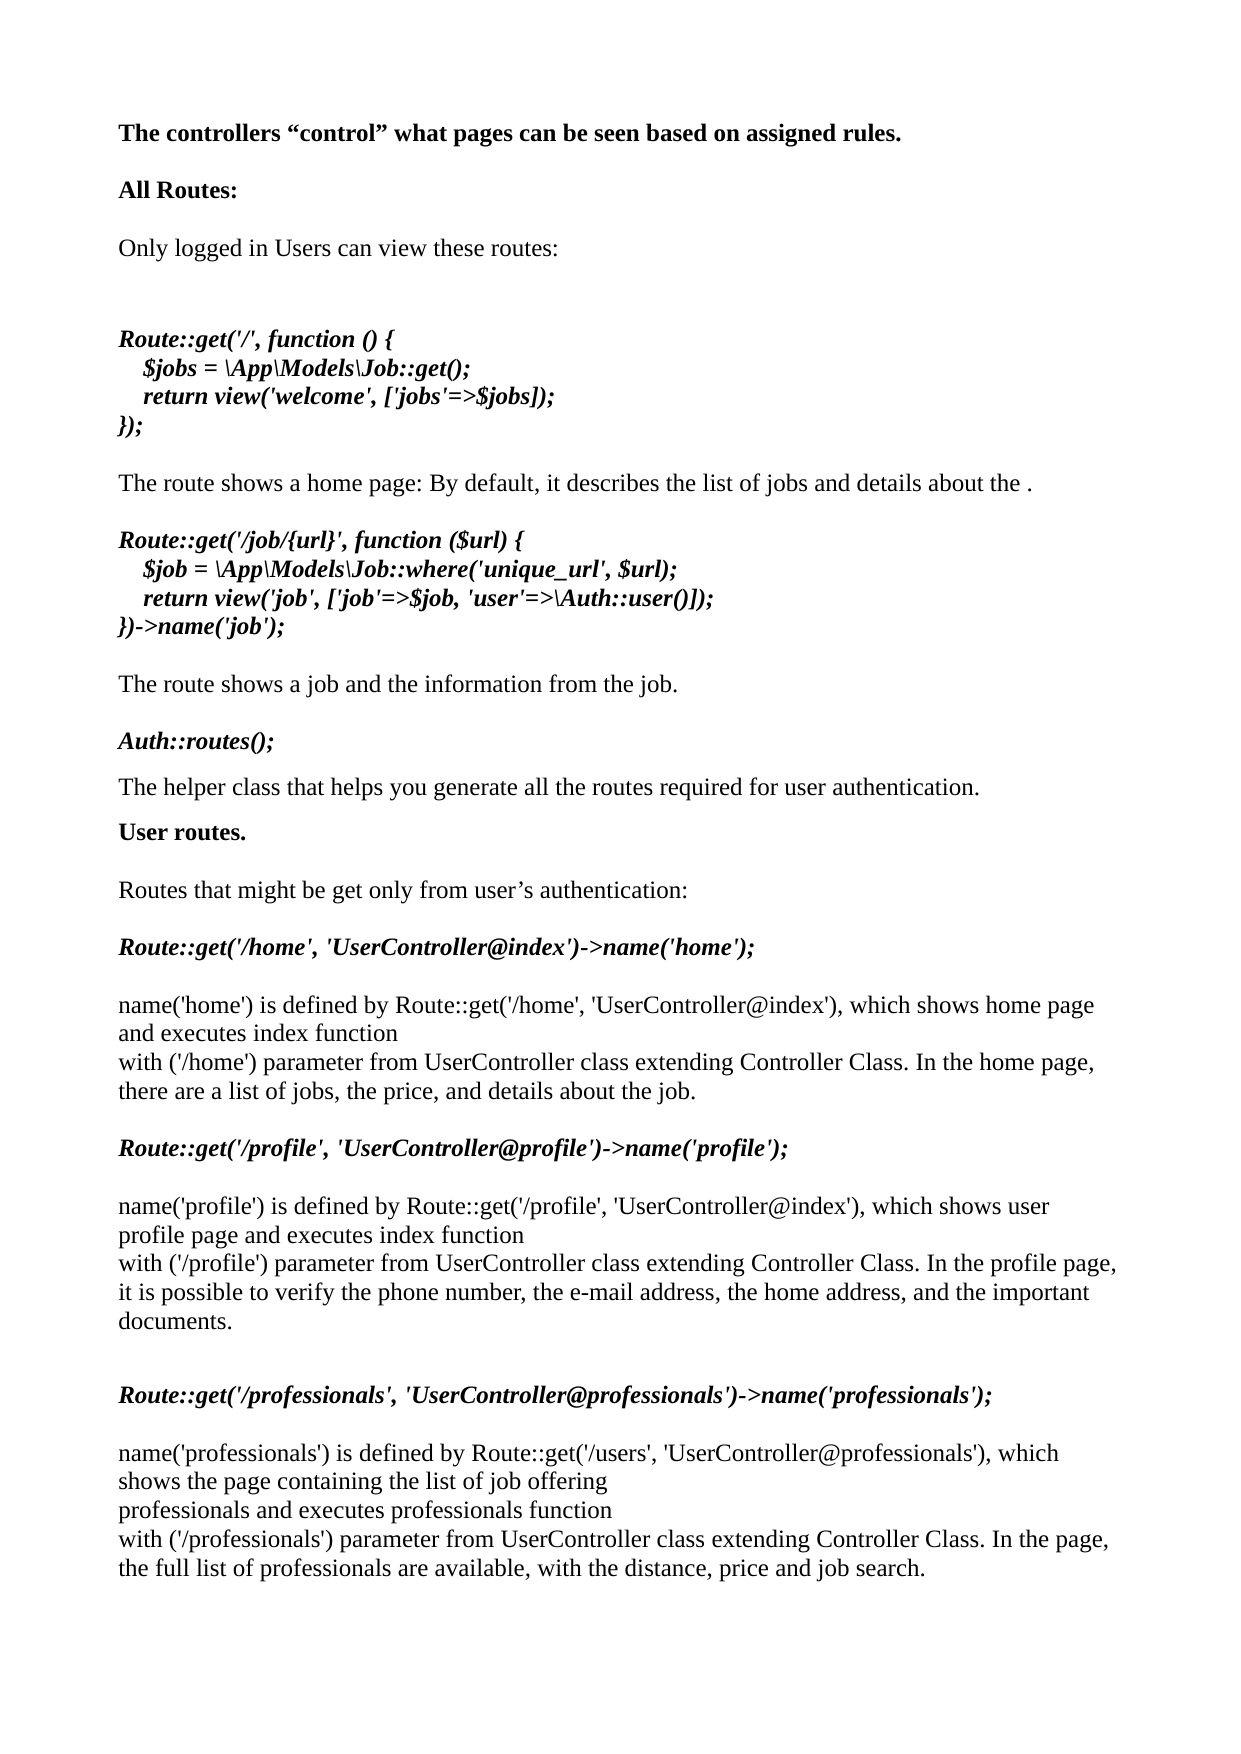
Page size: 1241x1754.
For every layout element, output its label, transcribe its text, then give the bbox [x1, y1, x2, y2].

text The helper class that helps you generate all the routes required for user authentication. [118, 772, 1122, 801]
text Route::get('/professionals', 'UserController@professionals')->name('professionals'); name('professionals') is defined by Route::get('/users', 'UserController@professionals'), which shows the page containing the list of job offering professionals and executes professionals function with ('/professionals') parameter from UserController class extending Controller Class. In the page, the full list of professionals are available, with the distance, price and job search. [118, 1380, 1122, 1581]
text User routes. Routes that might be get only from user’s authentication: Route::get('/home', 'UserController@index')->name('home'); name('home') is defined by Route::get('/home', 'UserController@index'), which shows home page and executes index function with ('/home') parameter from UserController class extending Controller Class. In the home page, there are a list of jobs, the price, and details about the job. Route::get('/profile', 'UserController@profile')->name('profile'); name('profile') is defined by Route::get('/profile', 'UserController@index'), which shows user profile page and executes index function with ('/profile') parameter from UserController class extending Controller Class. In the profile page, it is possible to verify the phone number, the e-mail address, the home address, and the important documents. [118, 817, 1122, 1363]
text The controllers “control” what pages can be seen based on assigned rules. All Routes: [118, 118, 1122, 233]
text Route::get('/', function () { $jobs = \App\Models\Job::get(); return view('welcome', ['jobs'=>$jobs]); }); The route shows a home page: By default, it describes the list of jobs and details about the . Route::get('/job/{url}', function ($url) { $job = \App\Models\Job::where('unique_url', $url); return view('job', ['job'=>$job, 'user'=>\Auth::user()]); })->name('job'); The route shows a job and the information from the job. Auth::routes(); [118, 324, 1122, 755]
text Only logged in Users can view these routes: [118, 233, 1122, 262]
